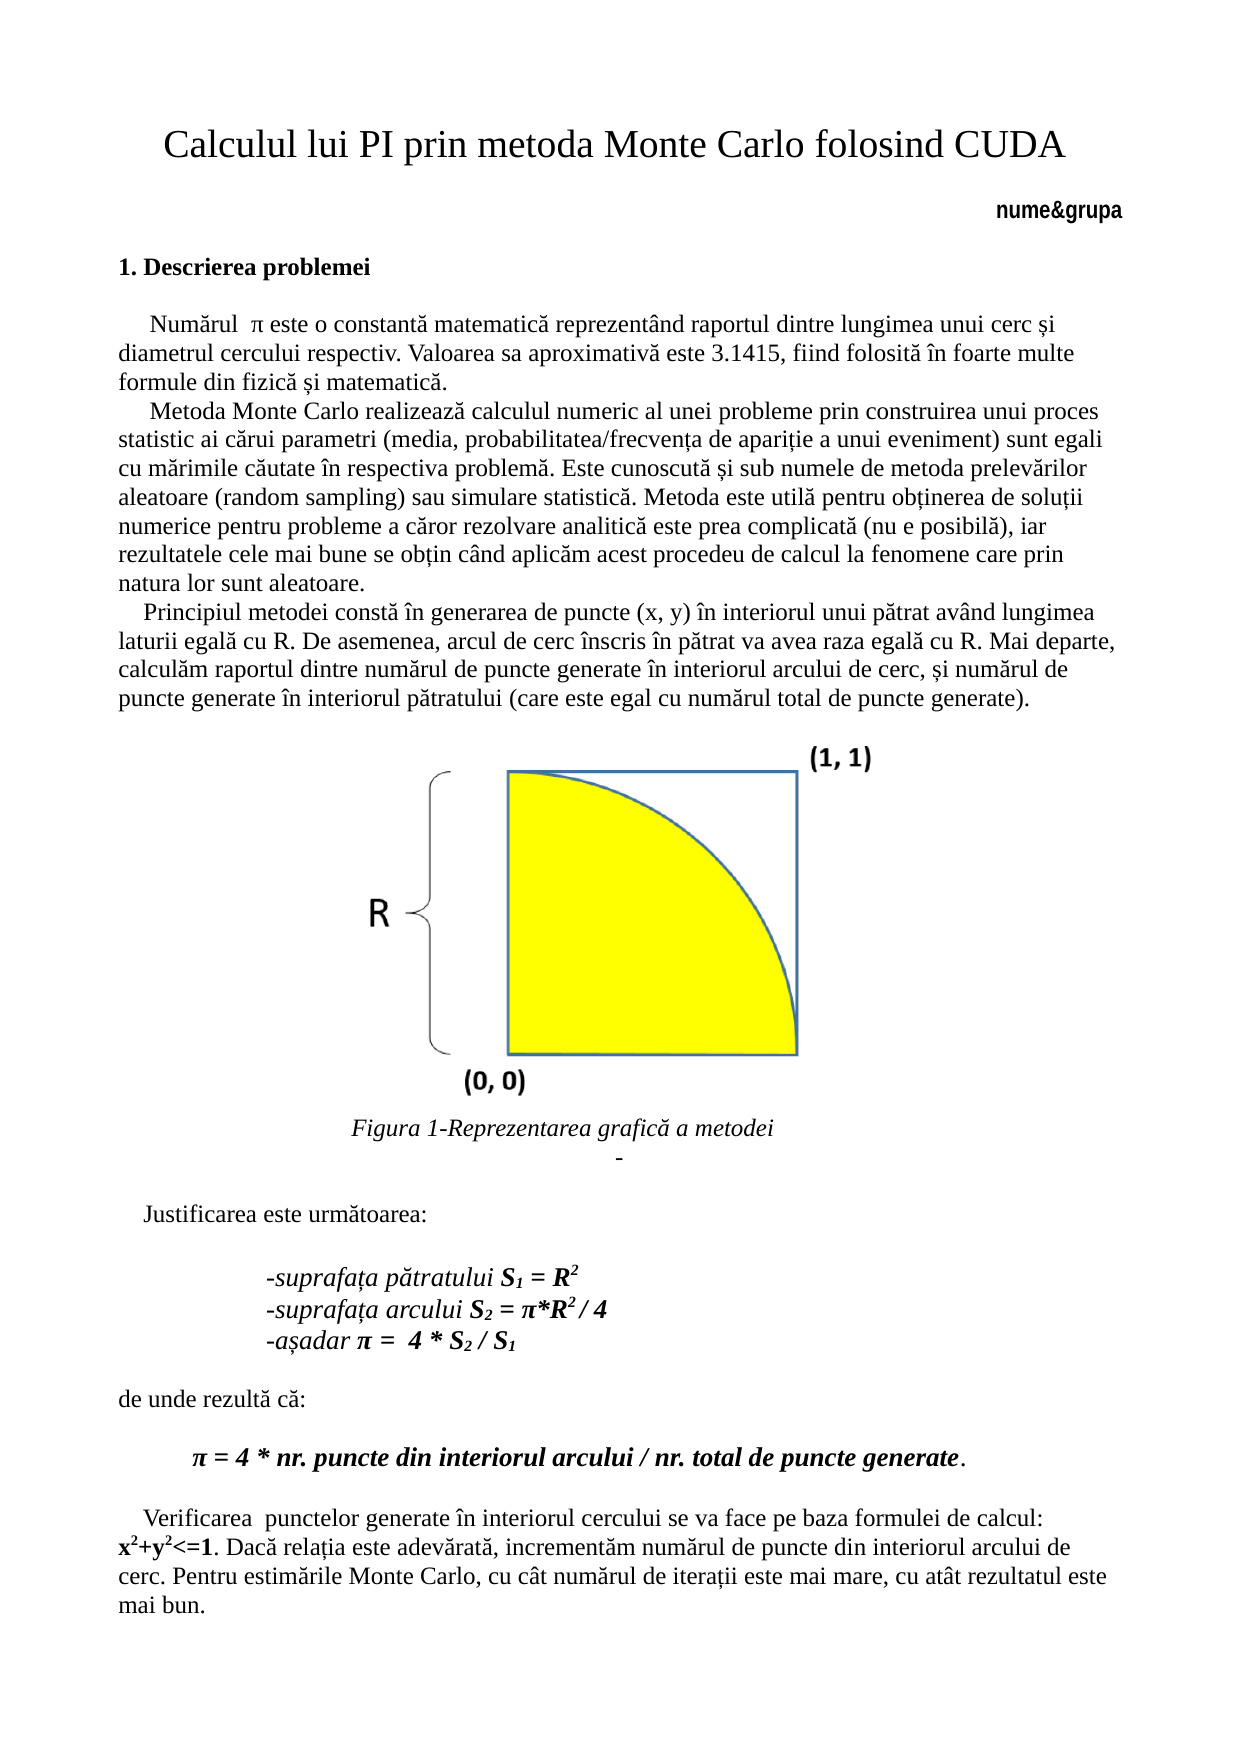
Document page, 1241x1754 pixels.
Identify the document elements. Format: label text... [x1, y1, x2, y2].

text - [351, 724, 889, 737]
text Verificarea punctelor generate în interiorul cercului se va face pe baza formulei de calcul: x2+y2<=1. Dacă relația este adevărată, incrementăm numărul de puncte din interiorul arcului de cerc. Pentru estimările Monte Carlo, cu cât numărul de iterații este mai mare, cu atât rezultatul este mai bun. [118, 1503, 1122, 1618]
text Calculul lui PI prin metoda Monte Carlo folosind CUDA [118, 118, 1122, 166]
text Metoda Monte Carlo realizează calculul numeric al unei probleme prin construirea unui proces statistic ai cărui parametri (media, probabilitatea/frecvența de apariție a unui eveniment) sunt egali cu mărimile căutate în respectiva problemă. Este cunoscută și sub numele de metoda prelevărilor aleatoare (random sampling) sau simulare statistică. Metoda este utilă pentru obținerea de soluții numerice pentru probleme a căror rezolvare analitică este prea complicată (nu e posibilă), iar rezultatele cele mai bune se obțin când aplicăm acest procedeu de calcul la fenomene care prin natura lor sunt aleatoare. [118, 396, 1122, 597]
text Principiul metodei constă în generarea de puncte (x, y) în interiorul unui pătrat având lungimea laturii egală cu R. De asemenea, arcul de cerc înscris în pătrat va avea raza egală cu R. Mai departe, calculăm raportul dintre numărul de puncte generate în interiorul arcului de cerc, și numărul de puncte generate în interiorul pătratului (care este egal cu numărul total de puncte generate). [118, 597, 1122, 712]
text nume&grupa [118, 195, 1122, 223]
text Figura 1-Reprezentarea grafică a metodei [351, 1113, 889, 1142]
text -suprafața arcului S2 = π*R2 / 4 [118, 1293, 1122, 1324]
text - [351, 1142, 889, 1171]
text -așadar π = 4 * S2 / S1 [118, 1324, 1122, 1355]
text Numărul π este o constantă matematică reprezentând raportul dintre lungimea unui cerc și diametrul cercului respectiv. Valoarea sa aproximativă este 3.1415, fiind folosită în foarte multe formule din fizică și matematică. [118, 309, 1122, 396]
picture [351, 737, 890, 1113]
text de unde rezultă că: [118, 1384, 1122, 1412]
text π = 4 * nr. puncte din interiorul arcului / nr. total de puncte generate. [118, 1441, 1122, 1472]
text -suprafața pătratului S1 = R2 [118, 1257, 1122, 1293]
text 1. Descrierea problemei [118, 252, 1122, 281]
text Justificarea este următoarea: [118, 1199, 1122, 1228]
